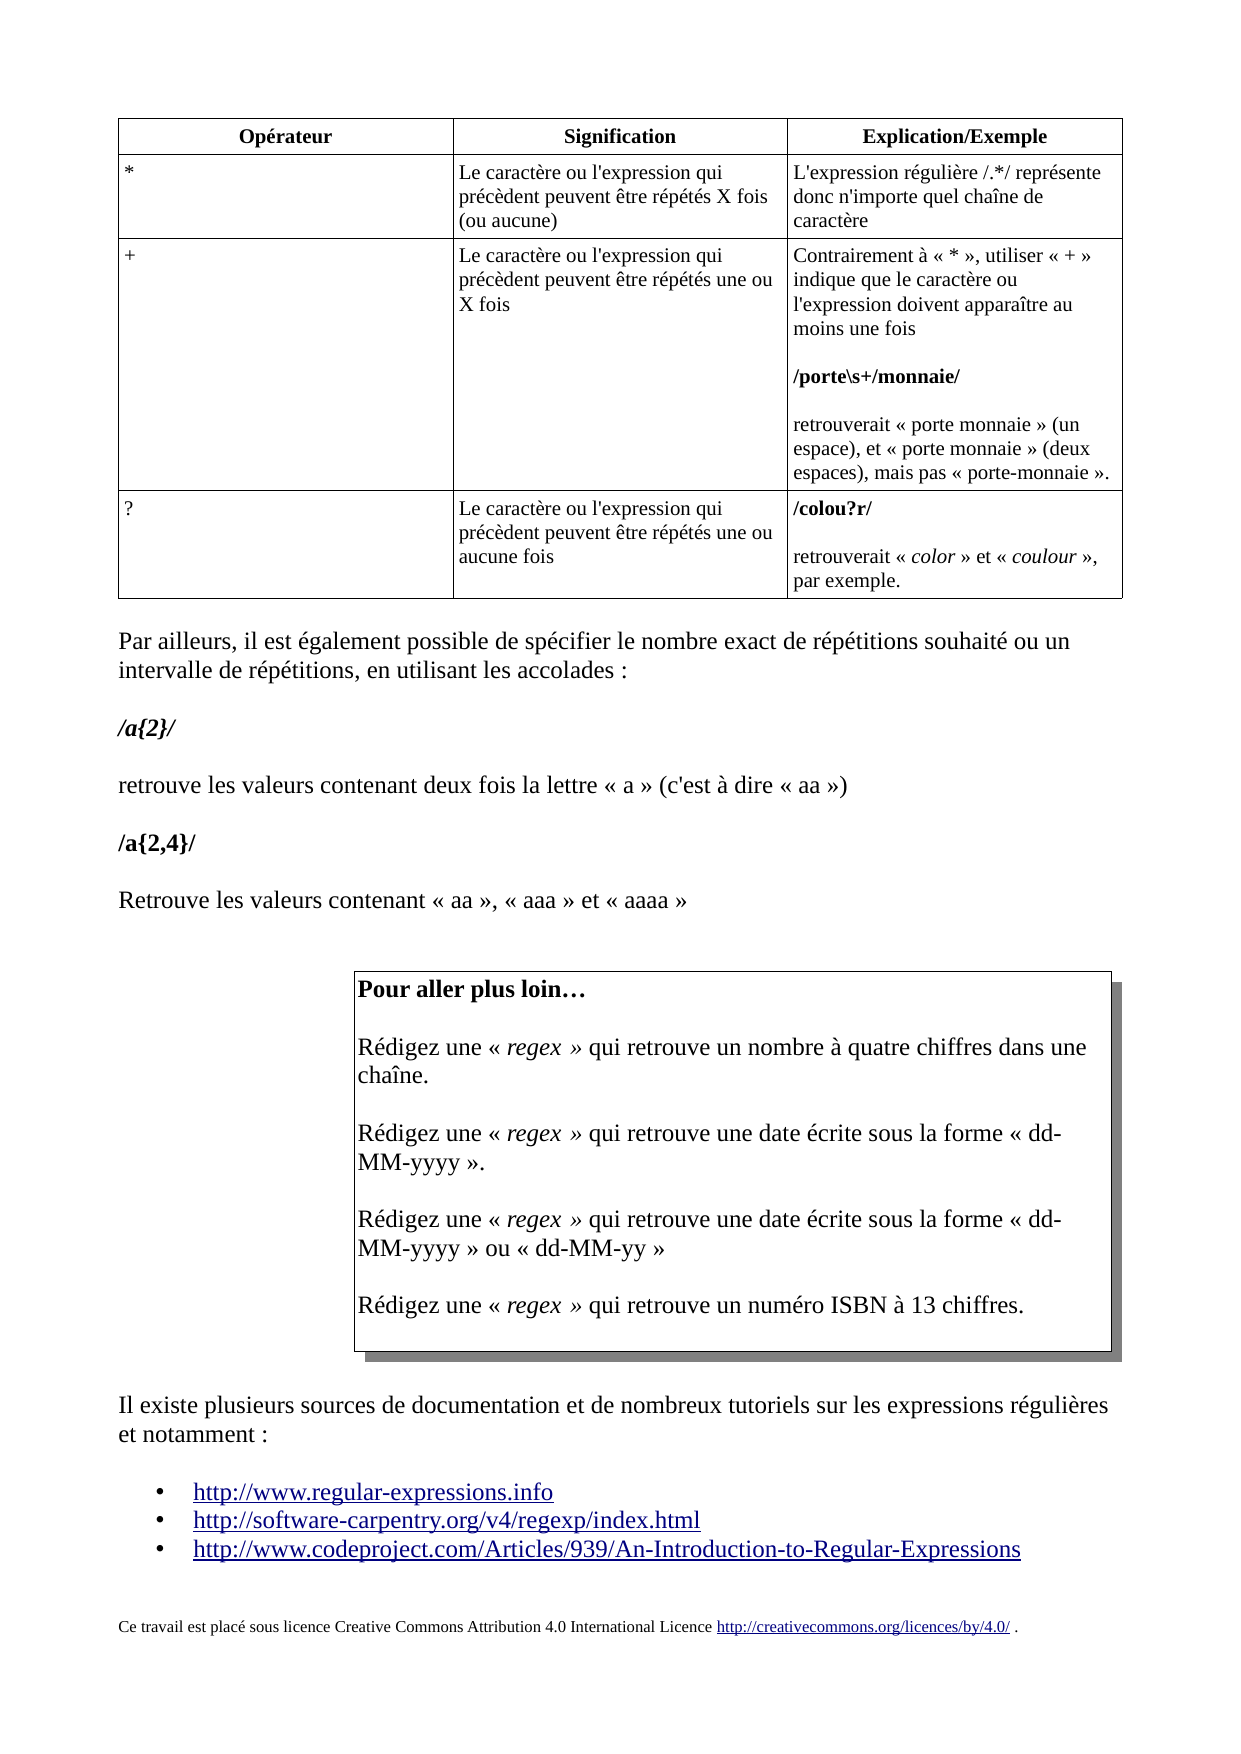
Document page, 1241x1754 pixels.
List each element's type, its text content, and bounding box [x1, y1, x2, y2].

table_cell Le caractère ou l'expression qui précèdent peuvent être répétés X fois (ou aucune) [454, 155, 787, 237]
table_cell Le caractère ou l'expression qui précèdent peuvent être répétés une ou X fois [454, 239, 787, 490]
text retrouve les valeurs contenant deux fois la lettre « a » (c'est à dire « aa ») [118, 770, 1122, 799]
text /a{2}/ [118, 713, 1122, 741]
table_cell Contrairement à « * », utiliser « + » indique que le caractère ou l'expression doivent apparaître au moins une fois /porte\s+/monnaie/ retrouverait « porte monnaie » (un espace), et « porte monnaie » (deux espaces), mais pas « porte-monnaie ». [788, 239, 1122, 490]
table_cell /colou?r/ retrouverait « color » et « coulour », par exemple. [788, 491, 1122, 597]
text Retrouve les valeurs contenant « aa », « aaa » et « aaaa » [118, 885, 1122, 914]
text /a{2,4}/ [118, 828, 1122, 856]
text Par ailleurs, il est également possible de spécifier le nombre exact de répétitions souhaité ou un intervalle de répétitions, en utilisant les accolades : [118, 626, 1122, 684]
text Il existe plusieurs sources de documentation et de nombreux tutoriels sur les expressions régulières et notamment : [118, 1391, 1122, 1448]
table_header Opérateur [119, 119, 453, 154]
text Pour aller plus loin… [355, 972, 1111, 1003]
list http://www.codeproject.com/Articles/939/An-Introduction-to-Regular-Expressions [156, 1534, 1122, 1563]
table_cell L'expression régulière /.*/ représente donc n'importe quel chaîne de caractère [788, 155, 1122, 237]
table_header Signification [454, 119, 787, 154]
text Rédigez une « regex » qui retrouve un numéro ISBN à 13 chiffres. [355, 1288, 1111, 1319]
list http://www.regular-expressions.info [156, 1477, 1122, 1506]
text Rédigez une « regex » qui retrouve un nombre à quatre chiffres dans une chaîne. [355, 1029, 1111, 1089]
text Rédigez une « regex » qui retrouve une date écrite sous la forme « dd-MM-yyyy » ou « dd-MM-yy » [355, 1201, 1111, 1262]
table_cell * [119, 155, 453, 237]
list http://software-carpentry.org/v4/regexp/index.html [156, 1506, 1122, 1534]
text Rédigez une « regex » qui retrouve une date écrite sous la forme « dd-MM-yyyy ». [355, 1115, 1111, 1176]
table_cell + [119, 239, 453, 490]
table_cell Le caractère ou l'expression qui précèdent peuvent être répétés une ou aucune fois [454, 491, 787, 597]
table_header Explication/Exemple [788, 119, 1122, 154]
table_cell ? [119, 491, 453, 597]
